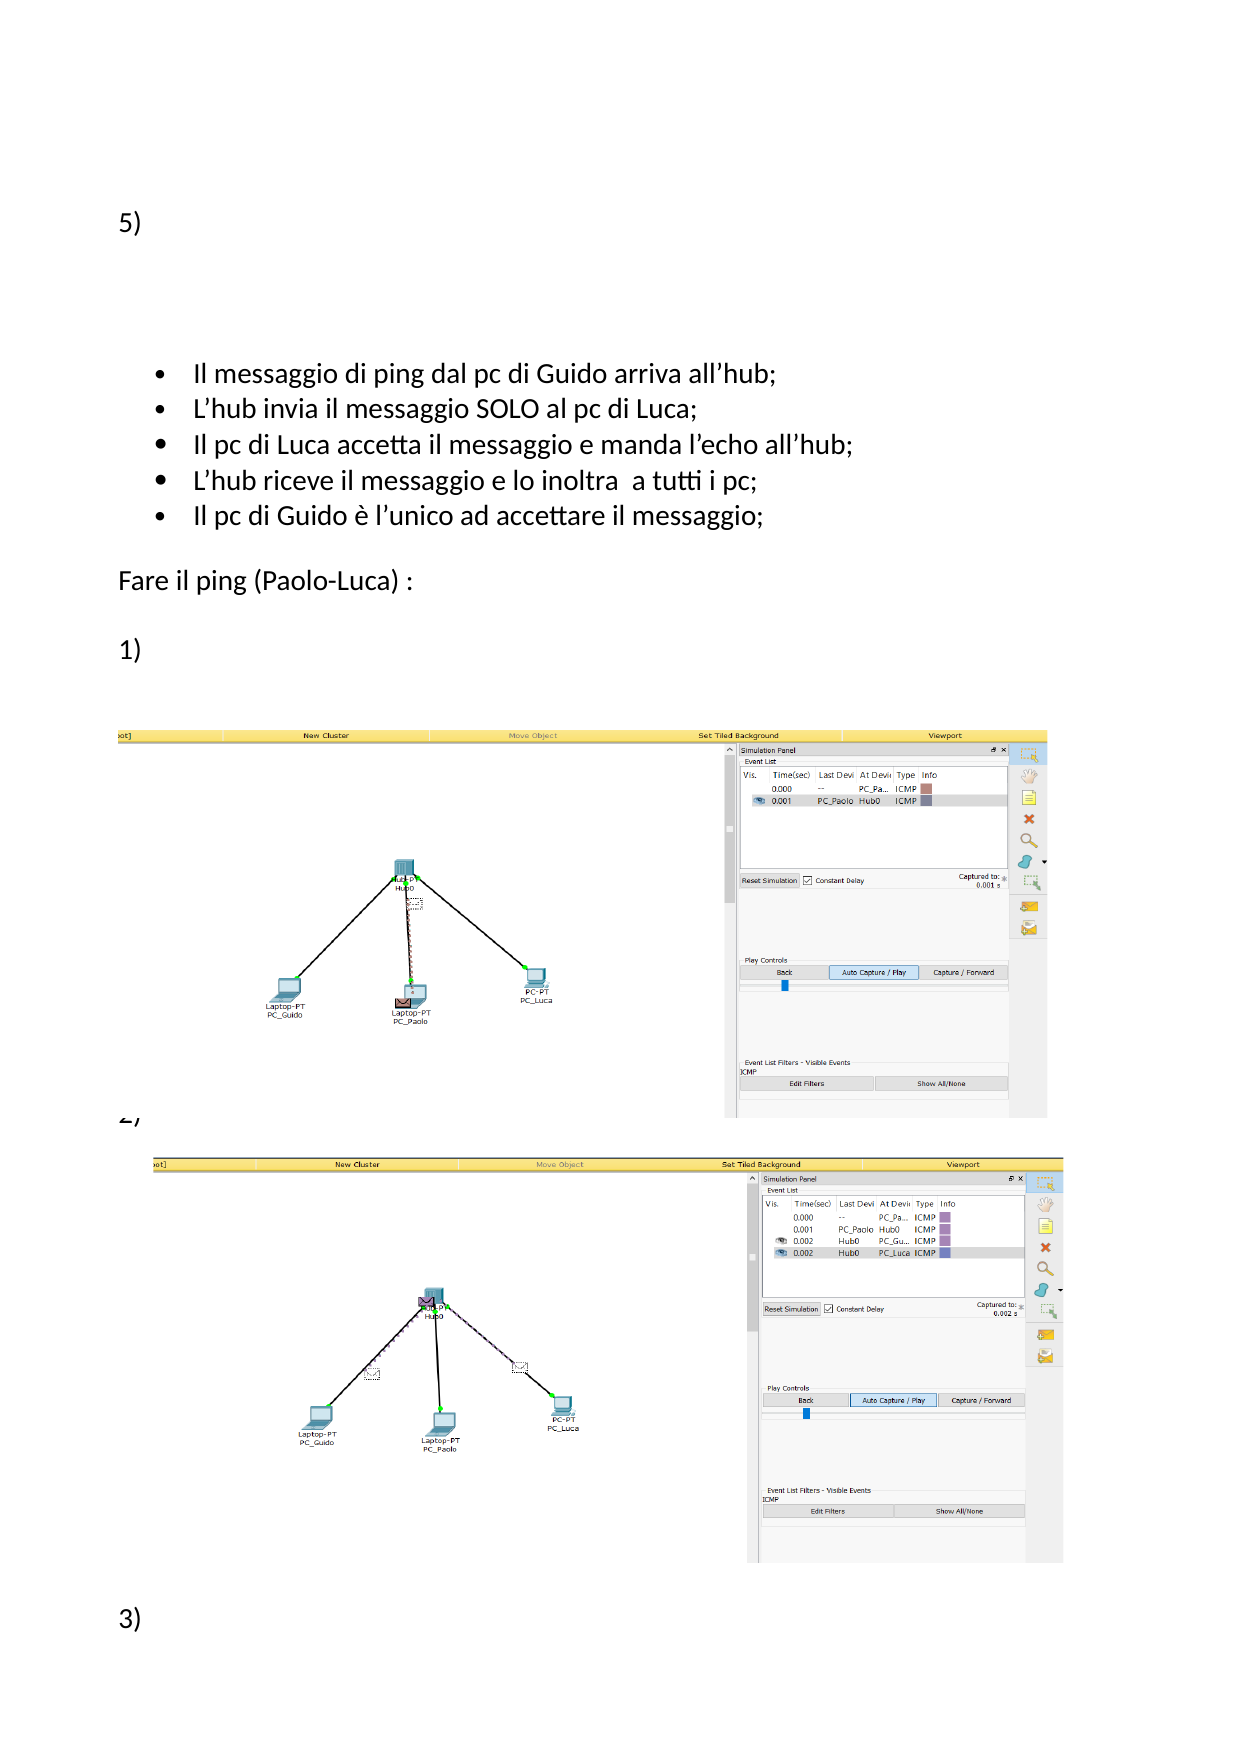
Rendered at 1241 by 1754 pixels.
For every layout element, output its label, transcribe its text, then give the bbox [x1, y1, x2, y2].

list Il pc di Luca accetta il messaggio e manda l’echo all’hub; [156, 426, 1122, 462]
list Il messaggio di ping dal pc di Guido arriva all’hub; [156, 355, 1122, 391]
list Il pc di Guido è l’unico ad accettare il messaggio; [156, 497, 1122, 533]
text 5) [118, 204, 1122, 240]
text 1) [118, 631, 1122, 667]
text Fare il ping (Paolo-Luca) : [118, 562, 1122, 597]
list L’hub riceve il messaggio e lo inoltra a tutti i pc; [156, 462, 1122, 497]
text 2) [118, 1095, 1122, 1131]
list L’hub invia il messaggio SOLO al pc di Luca; [156, 391, 1122, 426]
text 3) [118, 1600, 1122, 1635]
